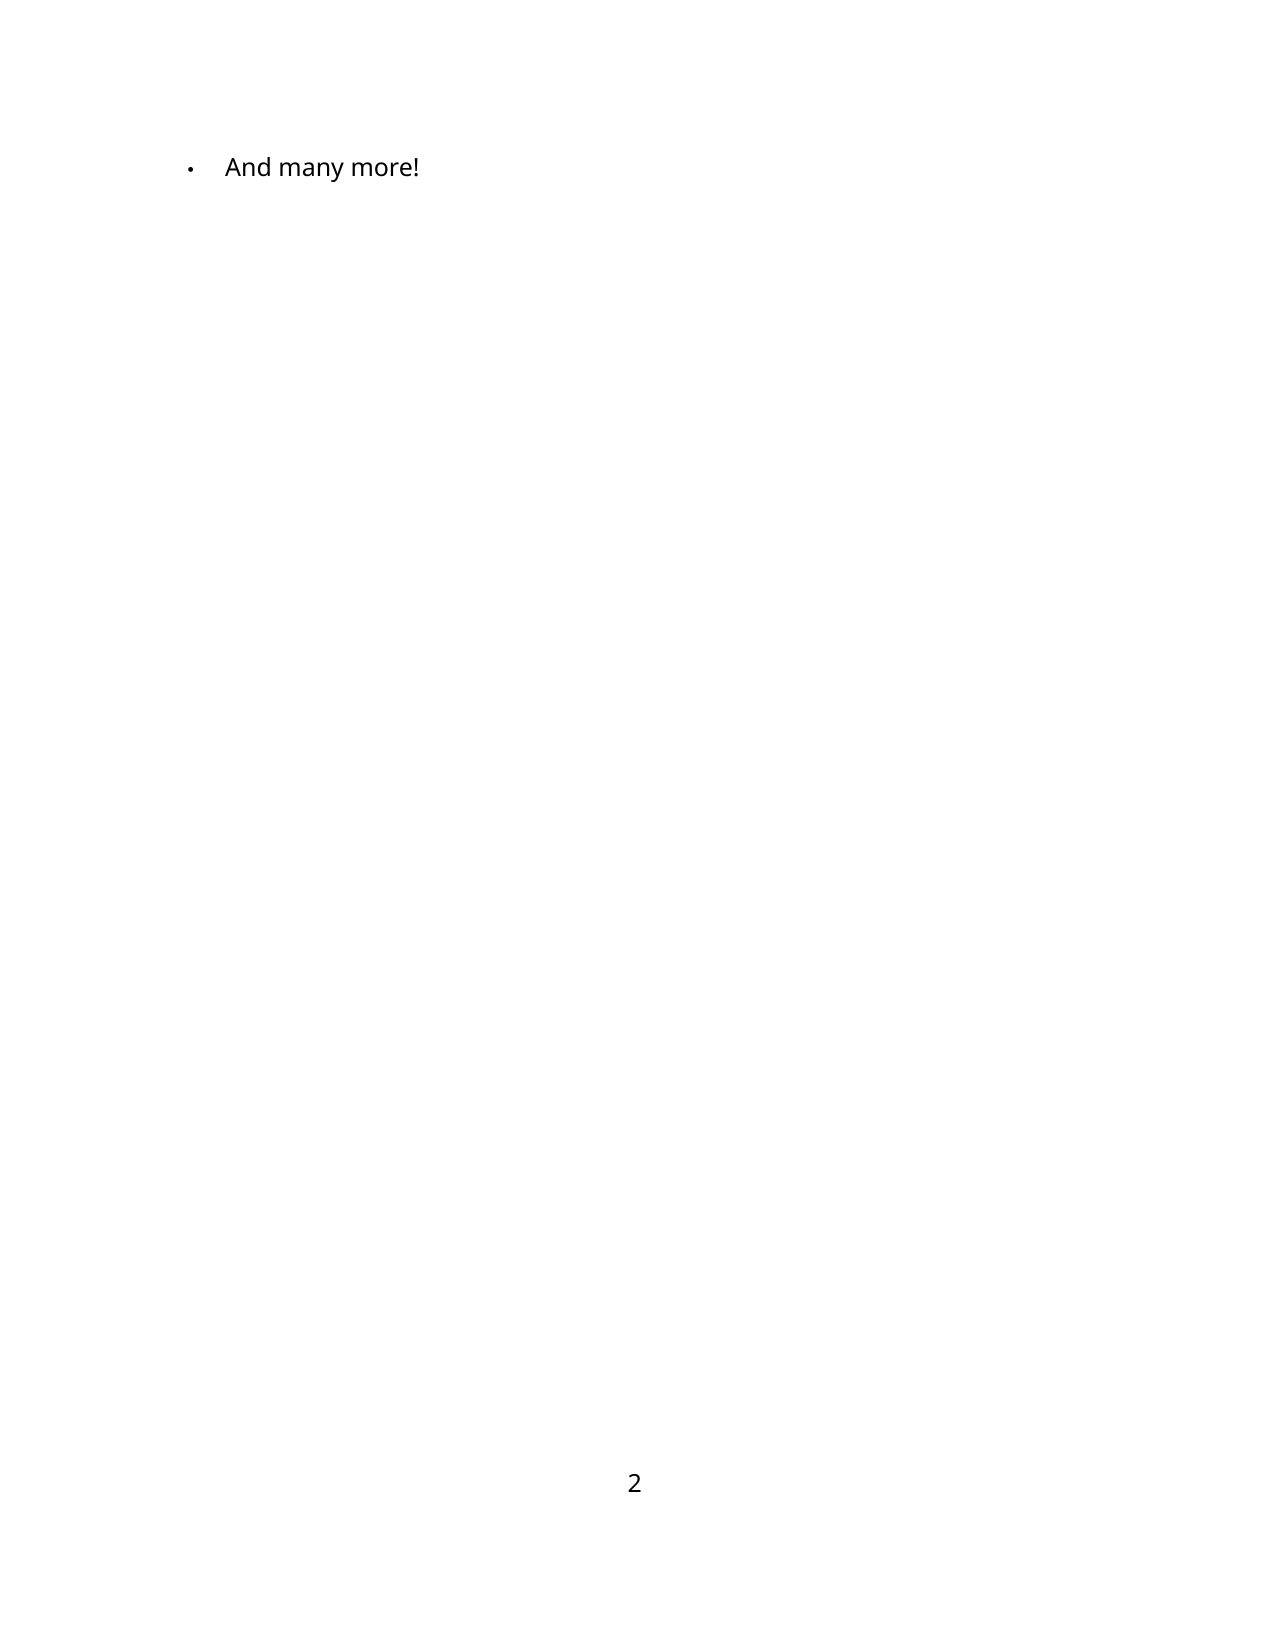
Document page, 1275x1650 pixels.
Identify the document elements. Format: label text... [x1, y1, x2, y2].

list And many more! [187, 150, 1125, 184]
